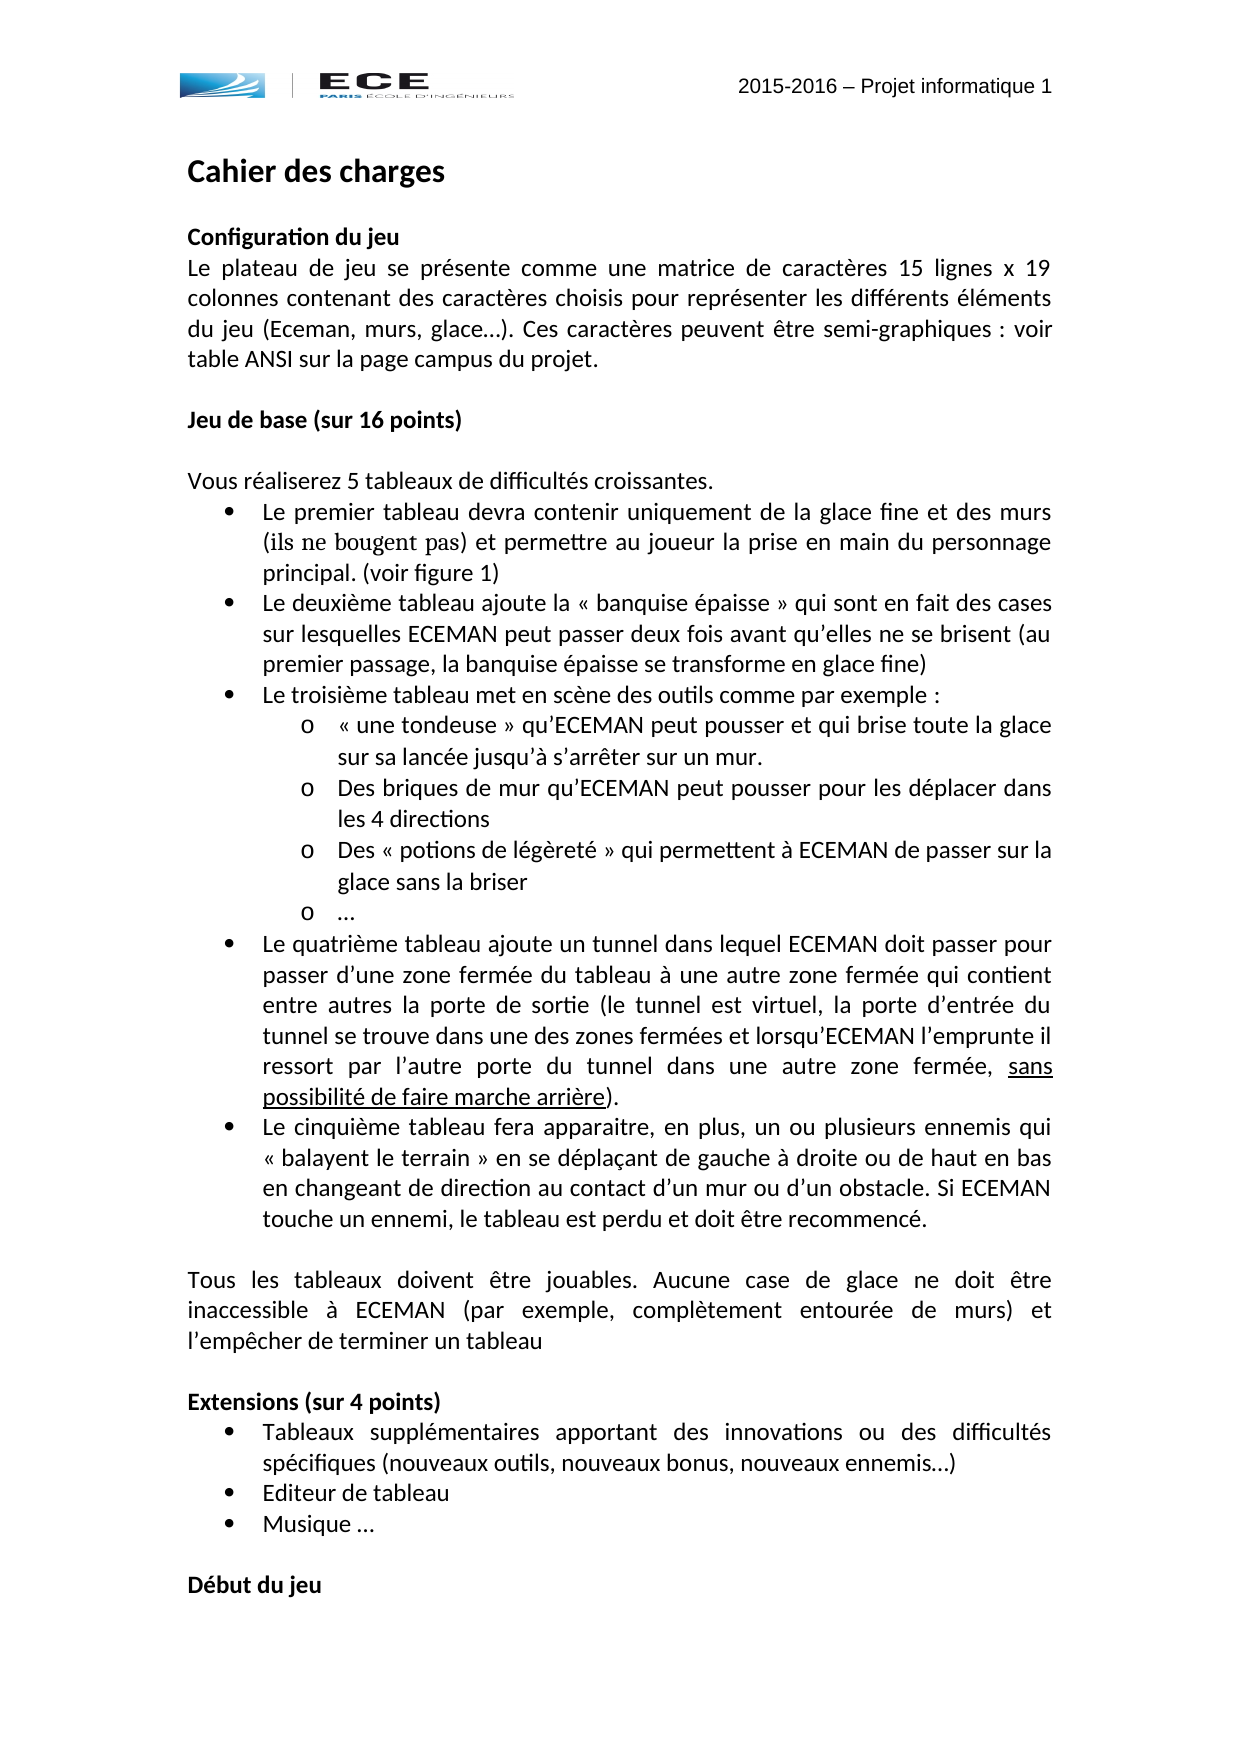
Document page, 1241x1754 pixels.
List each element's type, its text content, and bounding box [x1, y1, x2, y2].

text Le plateau de jeu se présente comme une matrice de caractères 15 lignes x 19 colonnes contenant des caractères choisis pour représenter les différents éléments du jeu (Eceman, murs, glace…). Ces caractères peuvent être semi-graphiques : voir table ANSI sur la page campus du projet. [187, 252, 1053, 374]
list « une tondeuse » qu’ECEMAN peut pousser et qui brise toute la glace sur sa lancée jusqu’à s’arrêter sur un mur. [300, 709, 1053, 772]
list Musique … [225, 1508, 1053, 1539]
text Configuration du jeu [187, 221, 1053, 252]
list Le premier tableau devra contenir uniquement de la glace fine et des murs (ils ne bougent pas) et permettre au joueur la prise en main du personnage principal. (voir figure 1) [225, 496, 1053, 587]
list Le quatrième tableau ajoute un tunnel dans lequel ECEMAN doit passer pour passer d’une zone fermée du tableau à une autre zone fermée qui contient entre autres la porte de sortie (le tunnel est virtuel, la porte d’entrée du tunnel se trouve dans une des zones fermées et lorsqu’ECEMAN l’emprunte il ressort par l’autre porte du tunnel dans une autre zone fermée, sans possibilité de faire marche arrière). [225, 928, 1053, 1111]
text Vous réaliserez 5 tableaux de difficultés croissantes. [187, 465, 1053, 496]
list Le deuxième tableau ajoute la « banquise épaisse » qui sont en fait des cases sur lesquelles ECEMAN peut passer deux fois avant qu’elles ne se brisent (au premier passage, la banquise épaisse se transforme en glace fine) [225, 587, 1053, 679]
text Extensions (sur 4 points) [187, 1386, 1053, 1417]
text Cahier des charges [187, 150, 1053, 191]
list Des briques de mur qu’ECEMAN peut pousser pour les déplacer dans les 4 directions [300, 772, 1053, 834]
list Editeur de tableau [225, 1478, 1053, 1508]
text Début du jeu [187, 1569, 1053, 1600]
list Tableaux supplémentaires apportant des innovations ou des difficultés spécifiques (nouveaux outils, nouveaux bonus, nouveaux ennemis…) [225, 1417, 1053, 1478]
text Tous les tableaux doivent être jouables. Aucune case de glace ne doit être inaccessible à ECEMAN (par exemple, complètement entourée de murs) et l’empêcher de terminer un tableau [187, 1264, 1053, 1356]
list Le troisième tableau met en scène des outils comme par exemple : [225, 679, 1053, 709]
list Des « potions de légèreté » qui permettent à ECEMAN de passer sur la glace sans la briser [300, 834, 1053, 896]
list Le cinquième tableau fera apparaitre, en plus, un ou plusieurs ennemis qui « balayent le terrain » en se déplaçant de gauche à droite ou de haut en bas en changeant de direction au contact d’un mur ou d’un obstacle. Si ECEMAN touche un ennemi, le tableau est perdu et doit être recommencé. [225, 1111, 1053, 1233]
text Jeu de base (sur 16 points) [187, 404, 1053, 435]
picture [179, 73, 514, 98]
list … [300, 896, 1053, 928]
